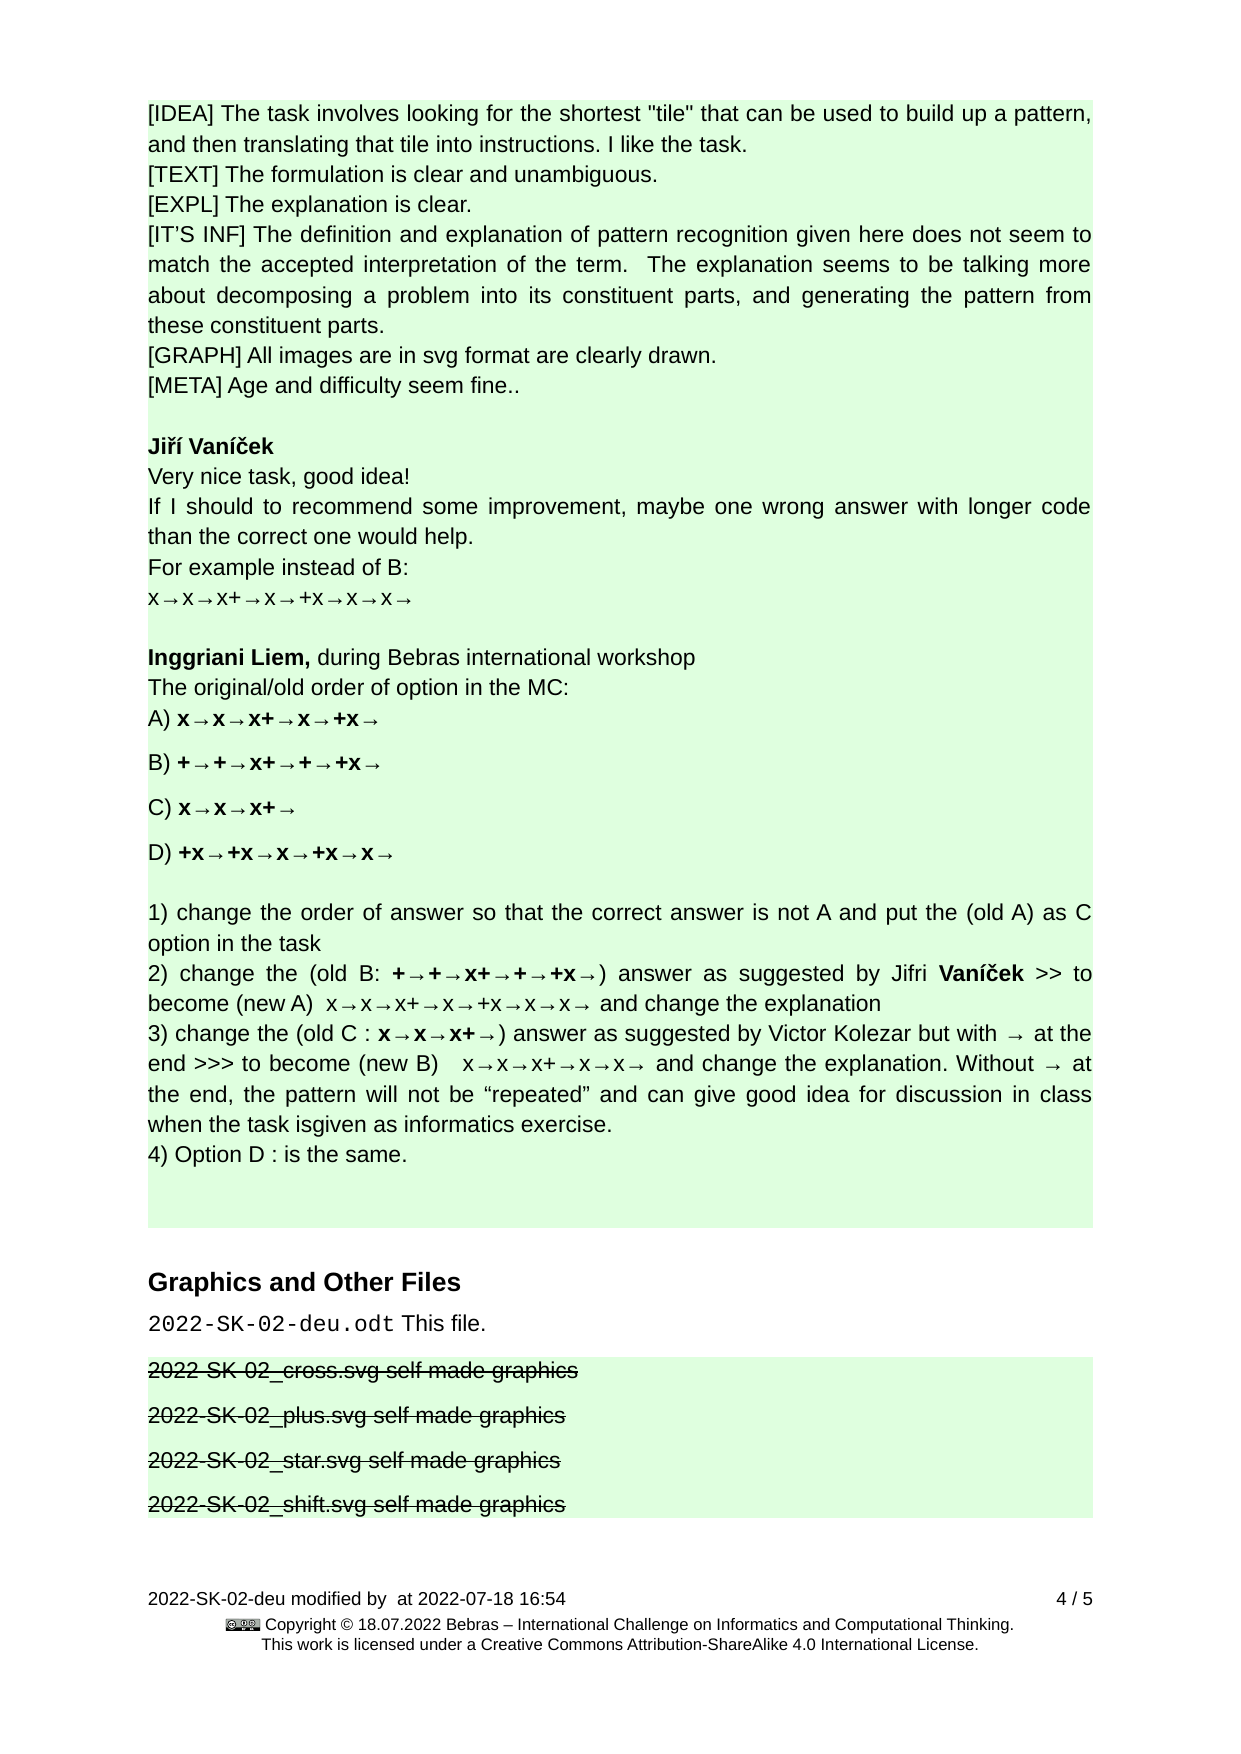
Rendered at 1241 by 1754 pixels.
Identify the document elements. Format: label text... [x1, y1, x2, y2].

text B) +→+→x+→+→+x→ [148, 749, 1093, 776]
text A) x→x→x+→x→+x→ [148, 704, 1093, 731]
text [META] Age and difficulty seem fine.. [148, 372, 1093, 399]
text 2022-SK-02_plus.svg self made graphics [148, 1402, 1093, 1428]
text D) +x→+x→x→+x→x→ [148, 839, 1093, 865]
text 2022-SK-02_cross.svg self made graphics [148, 1357, 1093, 1383]
subtitle Graphics and Other Files [148, 1267, 1093, 1297]
text 2) change the (old B: +→+→x+→+→+x→) answer as suggested by Jifri Vaníček >> to become (new A) x→x→x+→x→+x→x→x→ and change the explanation [148, 960, 1093, 1016]
text [IDEA] The task involves looking for the shortest "tile" that can be used to build up a pattern, and then translating that tile into instructions. I like the task. [148, 100, 1093, 157]
text 2022-SK-02_star.svg self made graphics [148, 1447, 1093, 1473]
text 2022-SK-02-deu.odt This file. [148, 1310, 1093, 1338]
text C) x→x→x+→ [148, 794, 1093, 821]
text [GRAPH] All images are in svg format are clearly drawn. [148, 342, 1093, 368]
text The original/old order of option in the MC: [148, 674, 1093, 701]
text 3) change the (old C : x→x→x+→) answer as suggested by Victor Kolezar but with → at the end >>> to become (new B) x→x→x+→x→x→ and change the explanation. Without → at the end, the pattern will not be “repeated” and can give good idea for discussion in class when the task isgiven as informatics exercise. [148, 1020, 1093, 1137]
text Inggriani Liem, during Bebras international workshop [148, 644, 1093, 671]
text 4) Option D : is the same. [148, 1141, 1093, 1167]
text 2022-SK-02_shift.svg self made graphics [148, 1491, 1093, 1518]
text x→x→x+→x→+x→x→x→ [148, 584, 1093, 610]
text [IT’S INF] The definition and explanation of pattern recognition given here does not seem to match the accepted interpretation of the term. The explanation seems to be talking more about decomposing a problem into its constituent parts, and generating the pattern from these constituent parts. [148, 221, 1093, 338]
text For example instead of B: [148, 553, 1093, 580]
text [TEXT] The formulation is clear and unambiguous. [148, 161, 1093, 187]
text If I should to recommend some improvement, maybe one wrong answer with longer code than the correct one would help. [148, 493, 1093, 550]
text Jiří Vaníček [148, 433, 1093, 459]
text 1) change the order of answer so that the correct answer is not A and put the (old A) as C option in the task [148, 899, 1093, 956]
text [EXPL] The explanation is clear. [148, 191, 1093, 217]
text Very nice task, good idea! [148, 463, 1093, 489]
